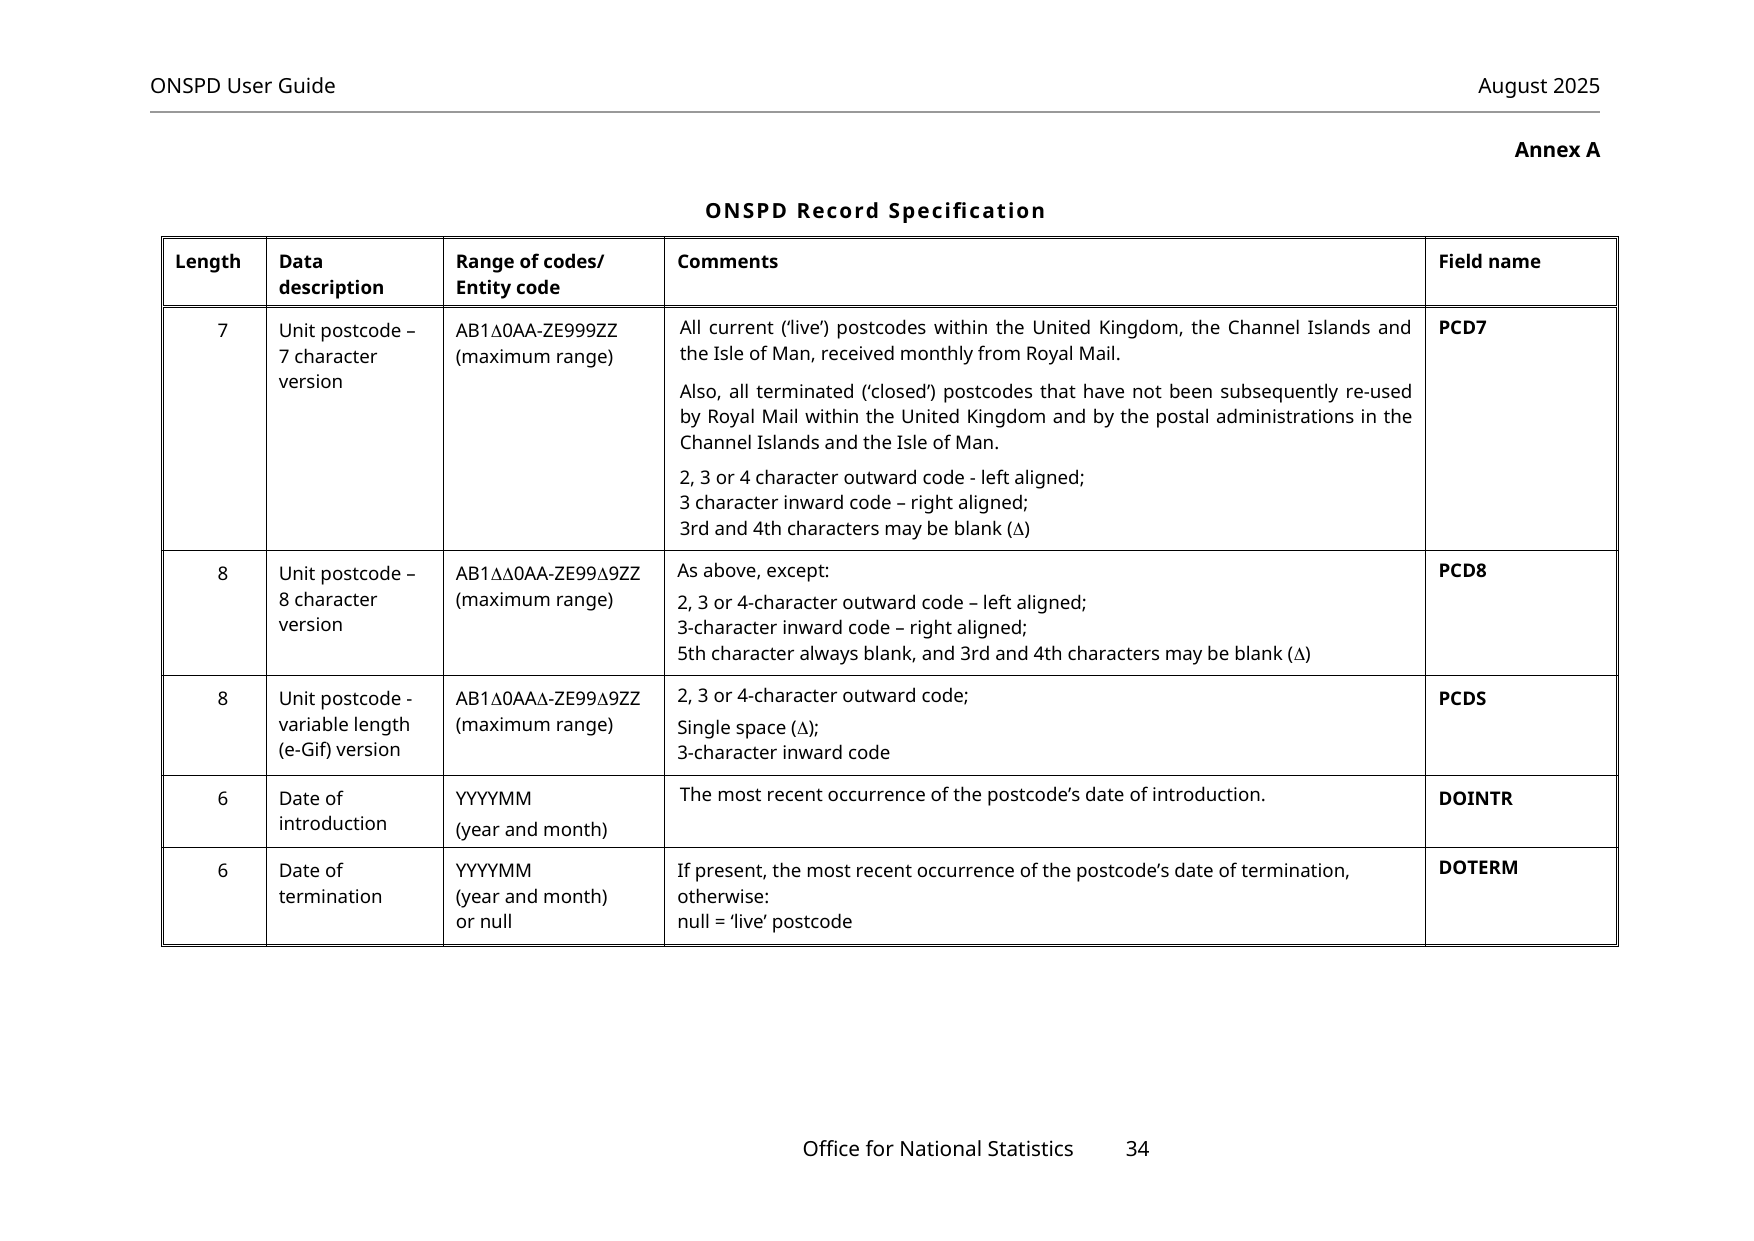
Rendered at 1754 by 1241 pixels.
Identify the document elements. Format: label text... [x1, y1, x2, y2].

table_header Data description [267, 239, 443, 305]
table_cell Date of termination [267, 848, 443, 943]
table_cell 8 [164, 551, 266, 675]
table_cell Unit postcode - variable length (e-Gif) version [267, 676, 443, 774]
table_cell As above, except: 2, 3 or 4-character outward code – left aligned; 3-character inward code – right aligned; 5th character always blank, and 3rd and 4th characters may be blank () [665, 551, 1425, 675]
table_cell 6 [164, 848, 266, 943]
table_cell 8 [164, 676, 266, 774]
table_header Range of codes/ Entity code [444, 239, 664, 305]
table_cell DOINTR [1426, 776, 1616, 847]
table_cell DOTERM [1426, 848, 1616, 943]
table_cell Date of introduction [267, 776, 443, 847]
table_header Field name [1426, 239, 1616, 305]
table_cell AB10AA-ZE999ZZ (maximum range) [444, 676, 664, 774]
text Annex A [150, 135, 1600, 163]
table_header Comments [665, 239, 1425, 305]
subtitle ONSPD Record Specification [150, 201, 1600, 223]
table_cell YYYYMM (year and month) [444, 776, 664, 847]
table_cell PCDS [1426, 676, 1616, 774]
table_cell PCD7 [1426, 308, 1616, 550]
table_cell If present, the most recent occurrence of the postcode’s date of termination, otherwise: null = ‘live’ postcode [665, 848, 1425, 943]
table_cell YYYYMM (year and month) or null [444, 848, 664, 943]
table_cell PCD8 [1426, 551, 1616, 675]
table_cell 7 [164, 308, 266, 550]
table_cell All current (‘live’) postcodes within the United Kingdom, the Channel Islands and the Isle of Man, received monthly from Royal Mail. Also, all terminated (‘closed’) postcodes that have not been subsequently re-used by Royal Mail within the United Kingdom and by the postal administrations in the Channel Islands and the Isle of Man. 2, 3 or 4 character outward code - left aligned; 3 character inward code – right aligned; 3rd and 4th characters may be blank () [665, 308, 1425, 550]
table_cell 6 [164, 776, 266, 847]
table_cell Unit postcode – 8 character version [267, 551, 443, 675]
table_cell Unit postcode – 7 character version [267, 308, 443, 550]
table_cell AB10AA-ZE999ZZ (maximum range) [444, 551, 664, 675]
table_cell 2, 3 or 4-character outward code; Single space (); 3-character inward code [665, 676, 1425, 774]
table_header Length [164, 239, 266, 305]
table_cell AB10AA-ZE999ZZ (maximum range) [444, 308, 664, 550]
table_cell The most recent occurrence of the postcode’s date of introduction. [665, 776, 1425, 847]
